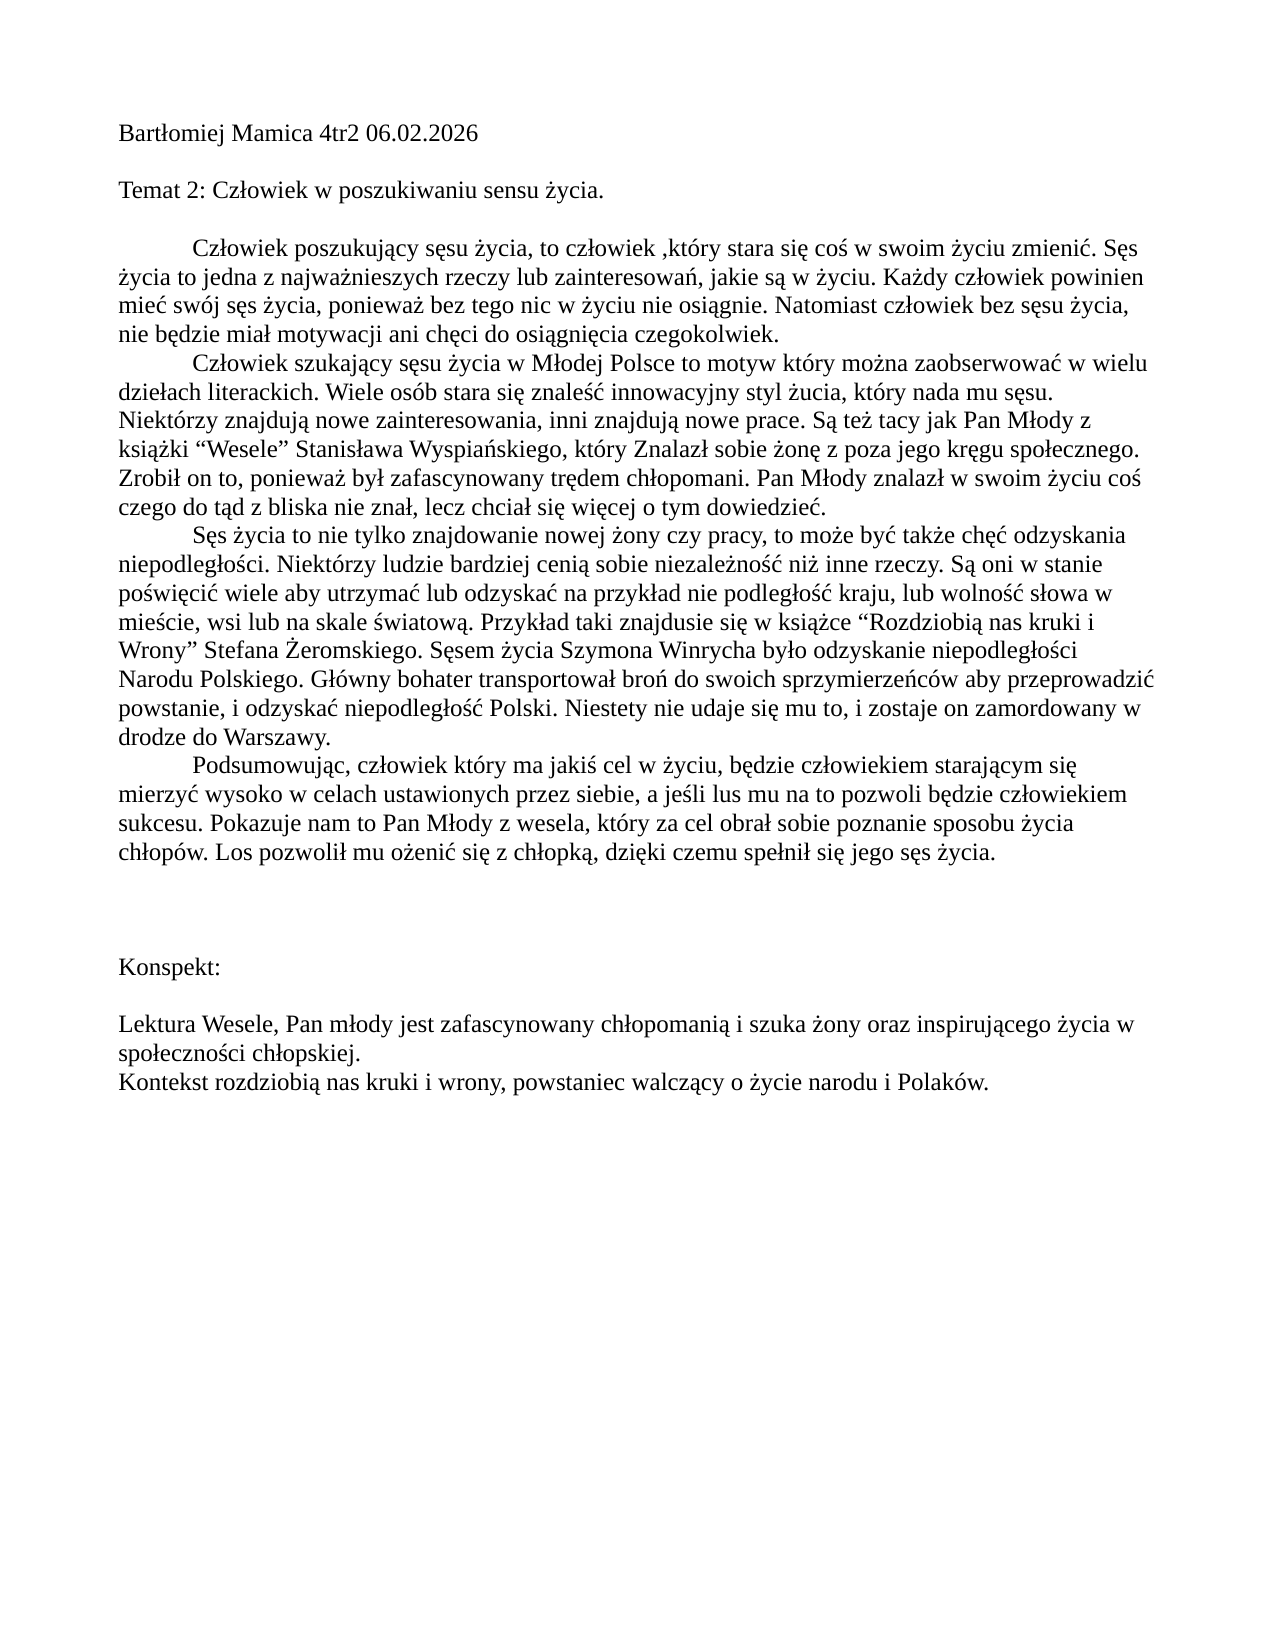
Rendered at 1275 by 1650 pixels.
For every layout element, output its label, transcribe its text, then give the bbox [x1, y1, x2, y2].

text Lektura Wesele, Pan młody jest zafascynowany chłopomanią i szuka żony oraz inspirującego życia w społeczności chłopskiej. [118, 1009, 1157, 1067]
text Człowiek szukający sęsu życia w Młodej Polsce to motyw który można zaobserwować w wielu dziełach literackich. Wiele osób stara się znaleść innowacyjny styl żucia, który nada mu sęsu. Niektórzy znajdują nowe zainteresowania, inni znajdują nowe prace. Są też tacy jak Pan Młody z książki “Wesele” Stanisława Wyspiańskiego, który Znalazł sobie żonę z poza jego kręgu społecznego. Zrobił on to, ponieważ był zafascynowany trędem chłopomani. Pan Młody znalazł w swoim życiu coś czego do tąd z bliska nie znał, lecz chciał się więcej o tym dowiedzieć. [118, 348, 1157, 521]
text Podsumowując, człowiek który ma jakiś cel w życiu, będzie człowiekiem starającym się mierzyć wysoko w celach ustawionych przez siebie, a jeśli lus mu na to pozwoli będzie człowiekiem sukcesu. Pokazuje nam to Pan Młody z wesela, który za cel obrał sobie poznanie sposobu życia chłopów. Los pozwolił mu ożenić się z chłopką, dzięki czemu spełnił się jego sęs życia. [118, 751, 1157, 866]
text Temat 2: Człowiek w poszukiwaniu sensu życia. [118, 176, 1157, 204]
text Bartłomiej Mamica 4tr2 06.02.2026 [118, 118, 1157, 147]
text Człowiek poszukujący sęsu życia, to człowiek ,który stara się coś w swoim życiu zmienić. Sęs życia to jedna z najważnieszych rzeczy lub zainteresowań, jakie są w życiu. Każdy człowiek powinien mieć swój sęs życia, ponieważ bez tego nic w życiu nie osiągnie. Natomiast człowiek bez sęsu życia, nie będzie miał motywacji ani chęci do osiągnięcia czegokolwiek. [118, 233, 1157, 348]
text Kontekst rozdziobią nas kruki i wrony, powstaniec walczący o życie narodu i Polaków. [118, 1067, 1157, 1096]
text Konspekt: [118, 952, 1157, 981]
text Sęs życia to nie tylko znajdowanie nowej żony czy pracy, to może być także chęć odzyskania niepodległości. Niektórzy ludzie bardziej cenią sobie niezależność niż inne rzeczy. Są oni w stanie poświęcić wiele aby utrzymać lub odzyskać na przykład nie podległość kraju, lub wolność słowa w mieście, wsi lub na skale światową. Przykład taki znajdusie się w książce “Rozdziobią nas kruki i Wrony” Stefana Żeromskiego. Sęsem życia Szymona Winrycha było odzyskanie niepodległości Narodu Polskiego. Główny bohater transportował broń do swoich sprzymierzeńców aby przeprowadzić powstanie, i odzyskać niepodległość Polski. Niestety nie udaje się mu to, i zostaje on zamordowany w drodze do Warszawy. [118, 521, 1157, 751]
